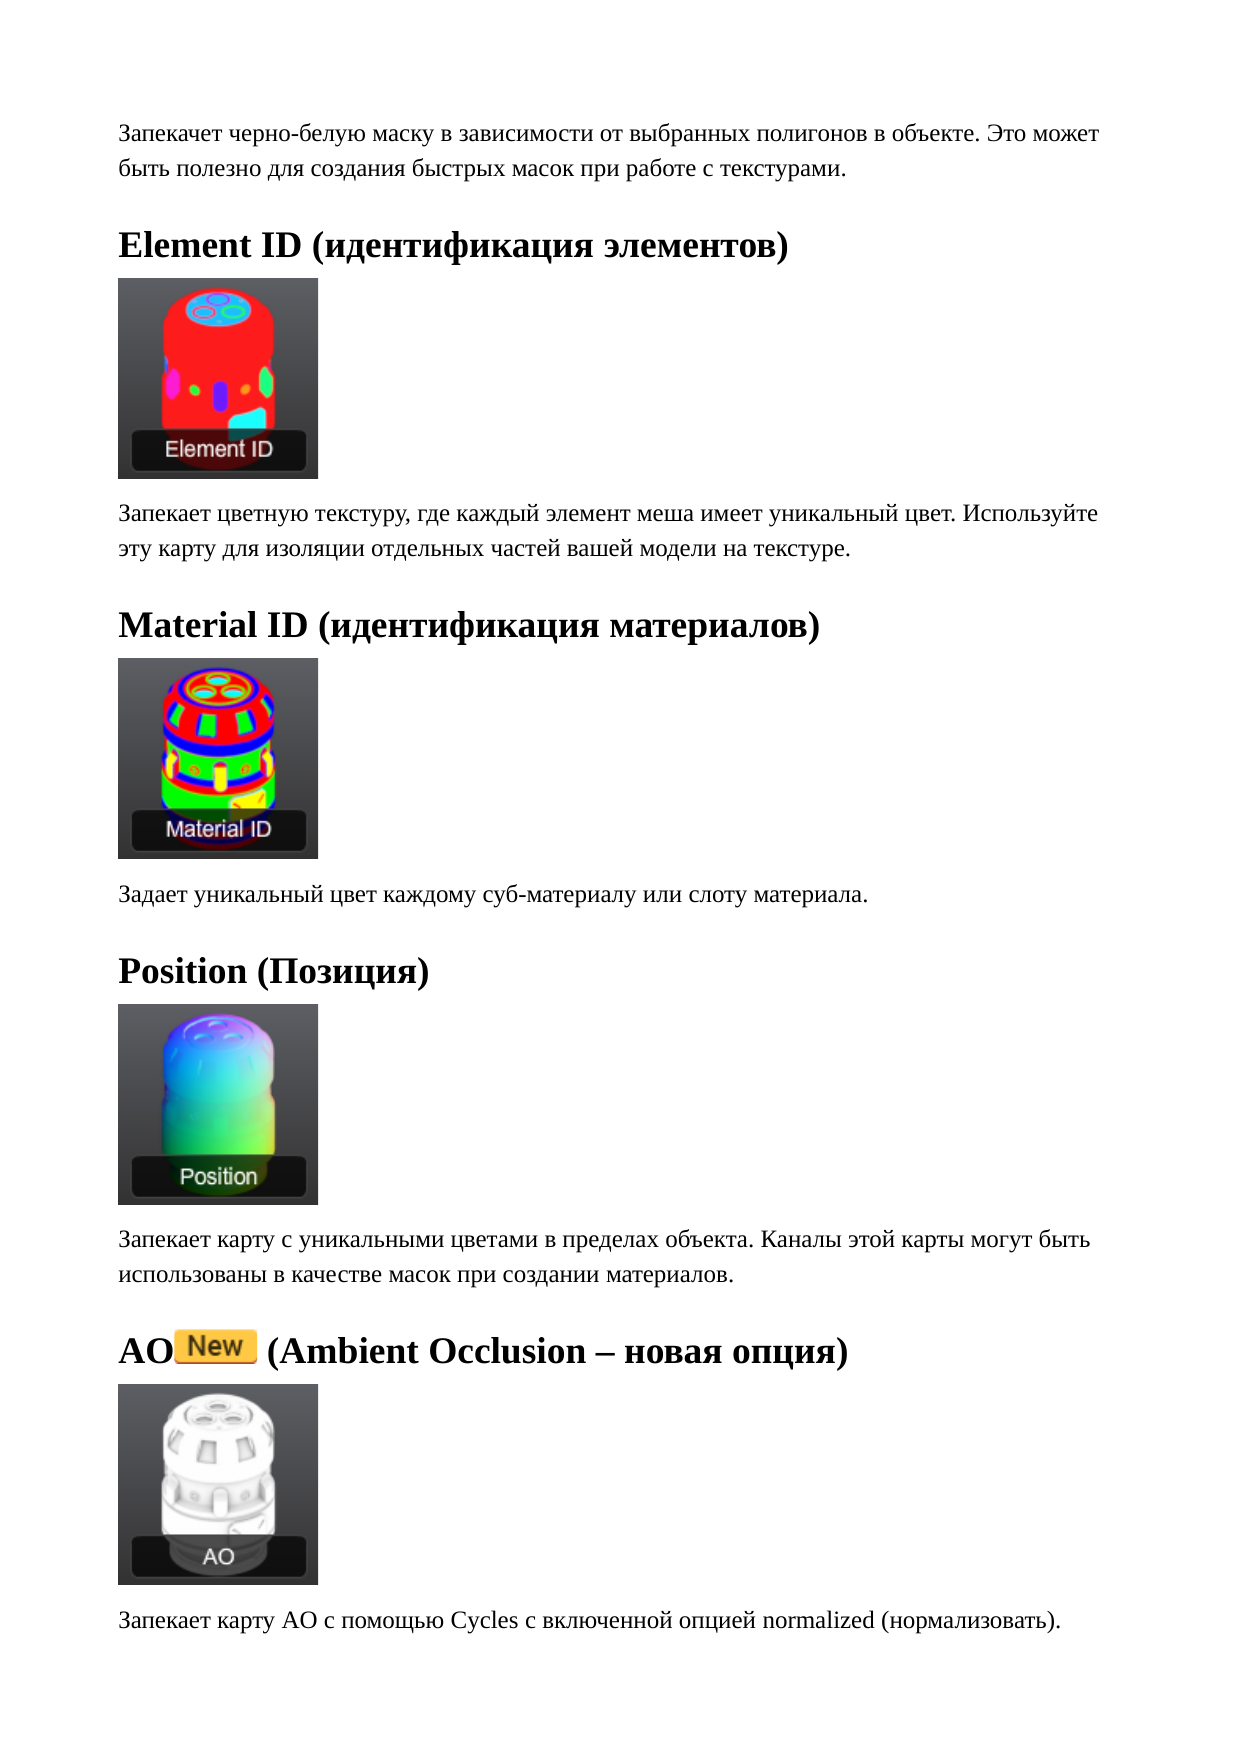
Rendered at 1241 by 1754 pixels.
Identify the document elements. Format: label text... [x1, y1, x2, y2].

picture [118, 658, 319, 859]
subtitle Element ID (идентификация элементов) [118, 222, 1122, 266]
picture [118, 278, 319, 479]
text Запекачет черно-белую маску в зависимости от выбранных полигонов в объекте. Это может быть полезно для создания быстрых масок при работе с текстурами. [118, 118, 1122, 181]
text Запекает карту с уникальными цветами в пределах объекта. Каналы этой карты могут быть использованы в качестве масок при создании материалов. [118, 1224, 1122, 1288]
text Задает уникальный цвет каждому суб-материалу или слоту материала. [118, 879, 1122, 907]
picture [118, 1004, 319, 1205]
text Запекает цветную текстуру, где каждый элемент меша имеет уникальный цвет. Используйте эту карту для изоляции отдельных частей вашей модели на текстуре. [118, 498, 1122, 562]
picture [174, 1329, 258, 1364]
subtitle Position (Позиция) [118, 949, 1122, 992]
text Запекает карту AO с помощью Cycles с включенной опцией normalized (нормализовать). [118, 1605, 1122, 1634]
subtitle Material ID (идентификация материалов) [118, 603, 1122, 646]
picture [118, 1384, 319, 1585]
subtitle AO (Ambient Occlusion – новая опция) [118, 1329, 1122, 1372]
